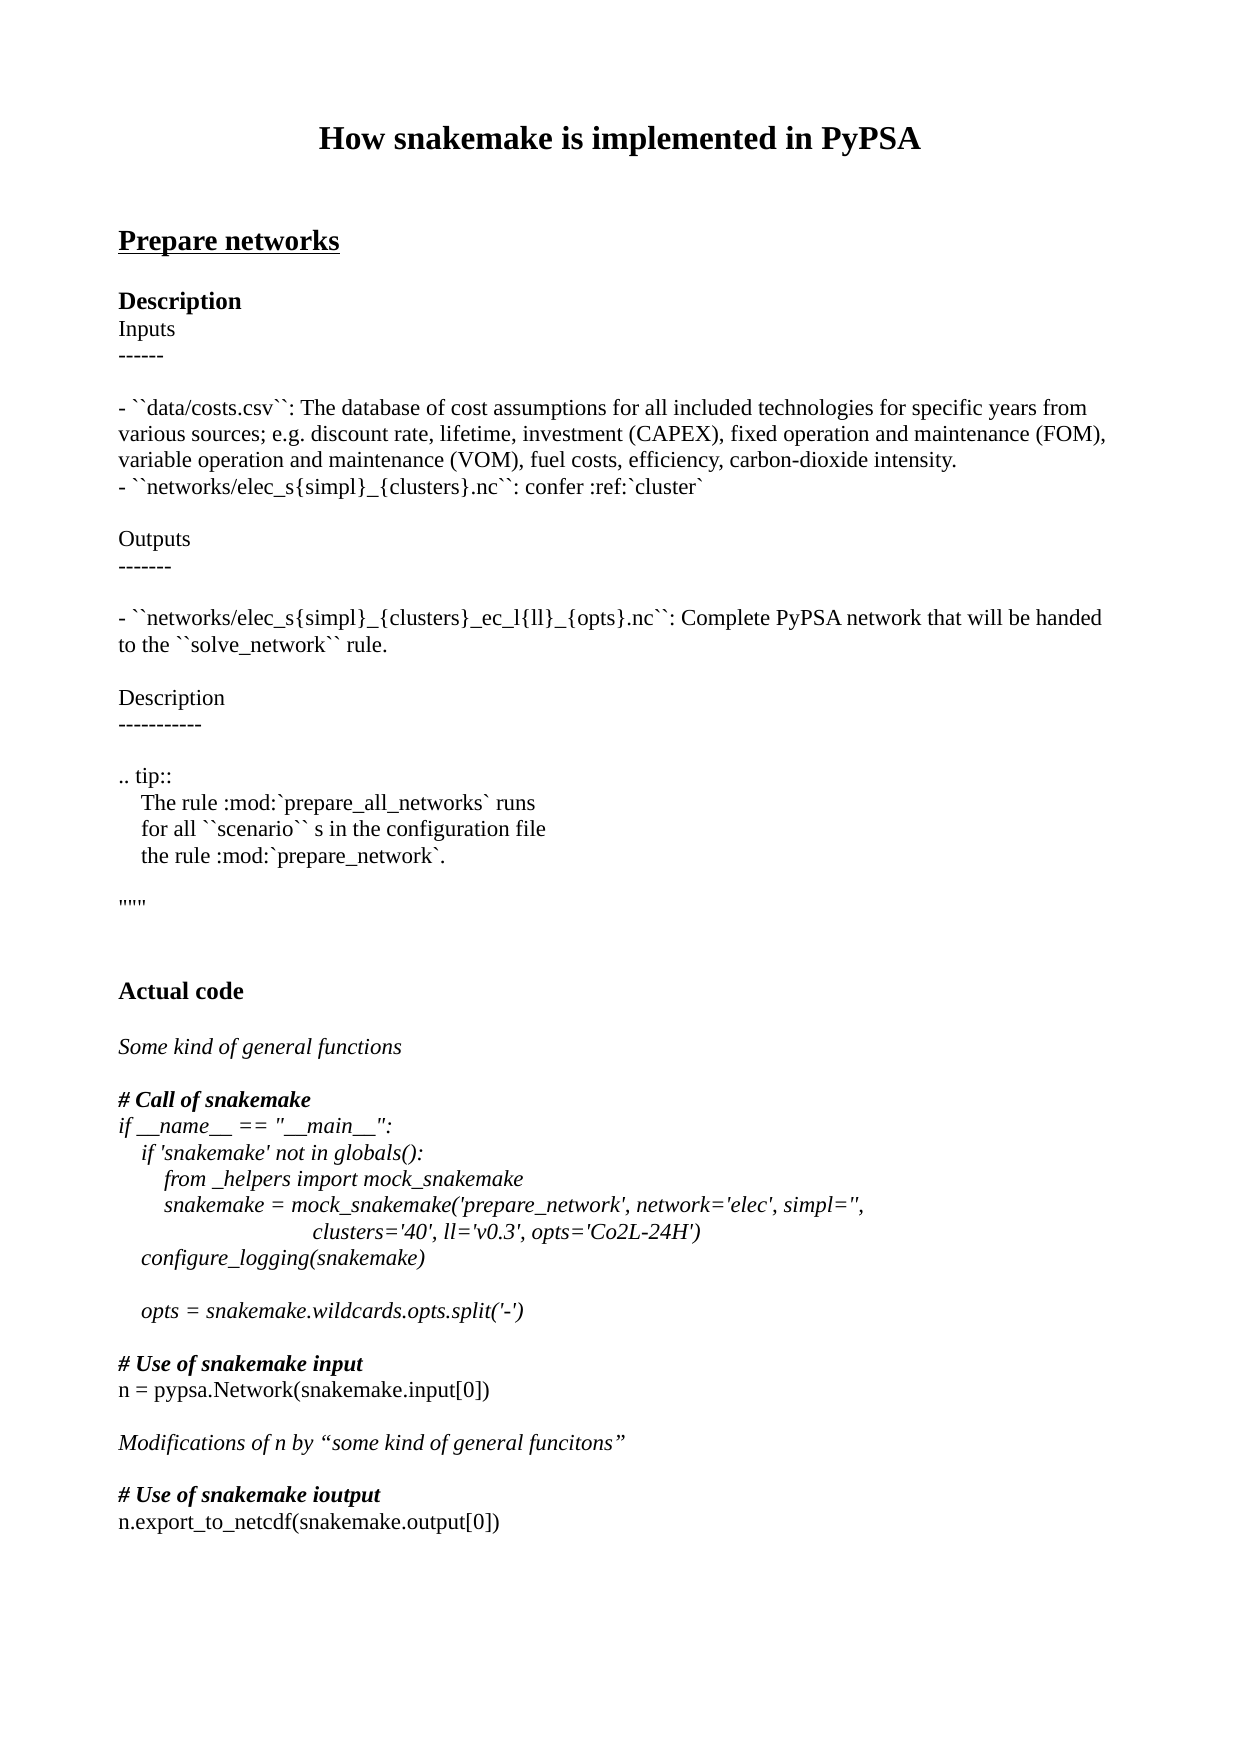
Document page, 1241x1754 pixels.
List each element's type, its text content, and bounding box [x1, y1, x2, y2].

text Description [118, 286, 1122, 314]
text - ``networks/elec_s{simpl}_{clusters}.nc``: confer :ref:`cluster` [118, 473, 1122, 499]
text """ [118, 894, 1122, 921]
text Outputs [118, 525, 1122, 552]
text How snakemake is implemented in PyPSA [118, 118, 1122, 156]
text Prepare networks [118, 223, 1122, 257]
text ------- [118, 552, 1122, 578]
text Modifications of n by “some kind of general funcitons” [118, 1429, 1122, 1455]
text ------ [118, 341, 1122, 367]
text # Use of snakemake input [118, 1349, 1122, 1376]
text configure_logging(snakemake) [118, 1244, 1122, 1271]
text from _helpers import mock_snakemake [118, 1165, 1122, 1191]
text opts = snakemake.wildcards.opts.split('-') [118, 1297, 1122, 1323]
text Description [118, 683, 1122, 710]
text ----------- [118, 710, 1122, 736]
text n.export_to_netcdf(snakemake.output[0]) [118, 1508, 1122, 1534]
text # Use of snakemake ioutput [118, 1481, 1122, 1508]
text .. tip:: [118, 763, 1122, 789]
text The rule :mod:`prepare_all_networks` runs [118, 789, 1122, 815]
text n = pypsa.Network(snakemake.input[0]) [118, 1376, 1122, 1402]
text snakemake = mock_snakemake('prepare_network', network='elec', simpl='', [118, 1191, 1122, 1218]
text Actual code [118, 976, 1122, 1004]
text Inputs [118, 314, 1122, 341]
text for all ``scenario`` s in the configuration file [118, 815, 1122, 842]
text if __name__ == "__main__": [118, 1112, 1122, 1139]
text if 'snakemake' not in globals(): [118, 1139, 1122, 1165]
text - ``data/costs.csv``: The database of cost assumptions for all included technologies for specific years from various sources; e.g. discount rate, lifetime, investment (CAPEX), fixed operation and maintenance (FOM), variable operation and maintenance (VOM), fuel costs, efficiency, carbon-dioxide intensity. [118, 394, 1122, 473]
text Some kind of general functions [118, 1033, 1122, 1060]
text - ``networks/elec_s{simpl}_{clusters}_ec_l{ll}_{opts}.nc``: Complete PyPSA network that will be handed to the ``solve_network`` rule. [118, 604, 1122, 657]
text # Call of snakemake [118, 1086, 1122, 1112]
text the rule :mod:`prepare_network`. [118, 842, 1122, 868]
text clusters='40', ll='v0.3', opts='Co2L-24H') [118, 1218, 1122, 1244]
